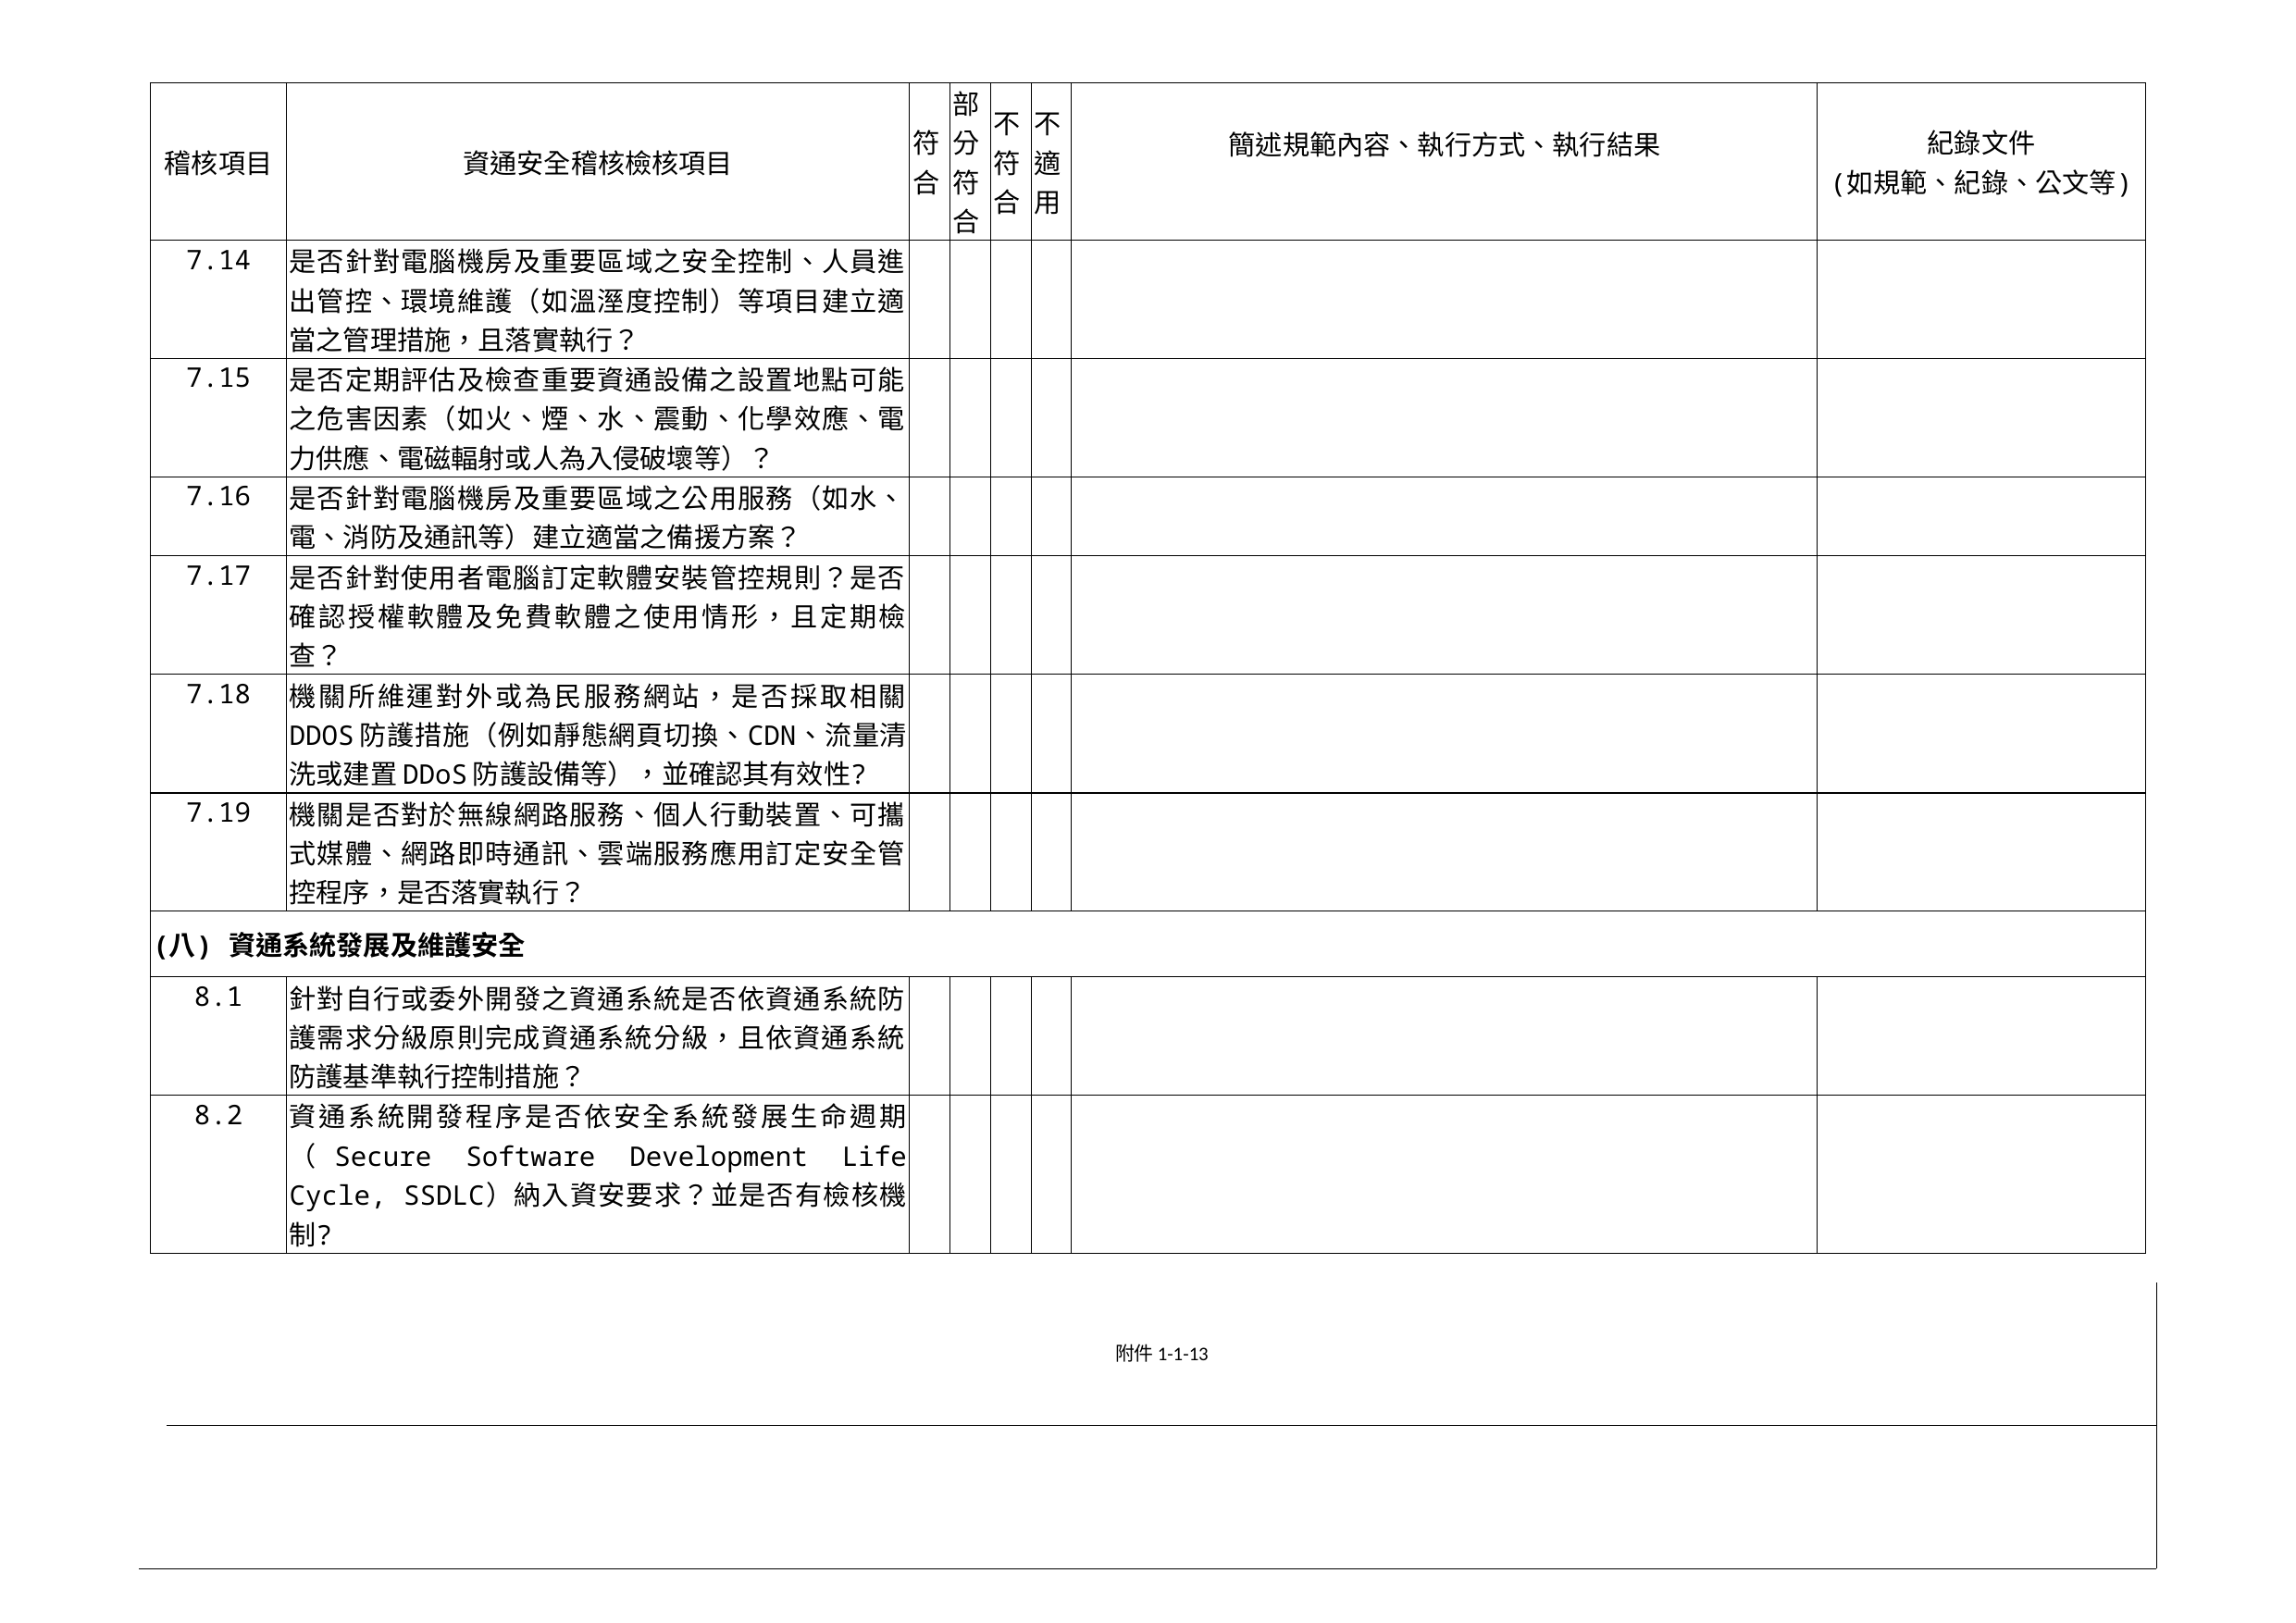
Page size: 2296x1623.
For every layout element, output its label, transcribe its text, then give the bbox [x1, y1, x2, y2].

table_cell 是否針對使用者電腦訂定軟體安裝管控規則？是否確認授權軟體及免費軟體之使用情形，且定期檢查？ [287, 556, 909, 674]
table_cell [1032, 556, 1071, 674]
table_cell [910, 556, 949, 674]
table_cell 資通系統開發程序是否依安全系統發展生命週期（Secure Software Development Life Cycle, SSDLC）納入資安要求？並是否有檢核機制? [287, 1096, 909, 1252]
table_cell [1032, 477, 1071, 555]
table_cell [1032, 977, 1071, 1095]
table_cell [950, 1096, 990, 1252]
table_cell [1818, 359, 2145, 477]
table_cell [1072, 556, 1817, 674]
table_header 不適用 [1032, 83, 1071, 240]
table_cell 7.16 [151, 477, 286, 555]
table_cell [1818, 241, 2145, 358]
table_cell 7.19 [151, 794, 286, 911]
table_cell 是否針對電腦機房及重要區域之公用服務（如水、電、消防及通訊等）建立適當之備援方案？ [287, 477, 909, 555]
table_cell 7.18 [151, 675, 286, 792]
table_cell [991, 1096, 1031, 1252]
table_header 簡述規範內容、執行方式、執行結果 [1072, 83, 1817, 240]
table_header 稽核項目 [151, 83, 286, 240]
table_cell [991, 359, 1031, 477]
table_cell [991, 556, 1031, 674]
table_cell [1818, 477, 2145, 555]
table_cell [1072, 794, 1817, 911]
table_cell 機關是否對於無線網路服務、個人行動裝置、可攜式媒體、網路即時通訊、雲端服務應用訂定安全管控程序，是否落實執行？ [287, 794, 909, 911]
table_cell [950, 556, 990, 674]
table_cell [1072, 1096, 1817, 1252]
table_cell [950, 477, 990, 555]
table_cell [1032, 675, 1071, 792]
table_header 紀錄文件 (如規範、紀錄、公文等) [1818, 83, 2145, 240]
table_cell [1818, 556, 2145, 674]
table_cell [1032, 241, 1071, 358]
table_cell 是否針對電腦機房及重要區域之安全控制、人員進出管控、環境維護（如溫溼度控制）等項目建立適當之管理措施，且落實執行？ [287, 241, 909, 358]
table_cell [1032, 794, 1071, 911]
table_cell [991, 977, 1031, 1095]
table_cell [950, 675, 990, 792]
table_cell [991, 675, 1031, 792]
table_cell [1072, 359, 1817, 477]
table_header 部分符合 [950, 83, 990, 240]
table_cell [1072, 977, 1817, 1095]
table_cell [991, 794, 1031, 911]
table_cell [991, 241, 1031, 358]
table_cell [910, 794, 949, 911]
table_cell [1818, 1096, 2145, 1252]
table_cell [910, 241, 949, 358]
table_cell (八) 資通系統發展及維護安全 [151, 911, 2145, 976]
table_cell [1032, 1096, 1071, 1252]
table_cell [1072, 477, 1817, 555]
table_header 符合 [910, 83, 949, 240]
table_cell [1818, 675, 2145, 792]
table_cell [950, 794, 990, 911]
table_cell 7.15 [151, 359, 286, 477]
table_cell [1072, 241, 1817, 358]
table_cell 7.14 [151, 241, 286, 358]
table_cell [950, 359, 990, 477]
table_cell [1818, 794, 2145, 911]
table_cell [910, 977, 949, 1095]
table_cell [910, 477, 949, 555]
table_cell 是否定期評估及檢查重要資通設備之設置地點可能之危害因素（如火、煙、水、震動、化學效應、電力供應、電磁輻射或人為入侵破壞等）？ [287, 359, 909, 477]
table_cell 機關所維運對外或為民服務網站，是否採取相關DDOS防護措施（例如靜態網頁切換、CDN、流量清洗或建置DDoS防護設備等），並確認其有效性? [287, 675, 909, 792]
table_cell 8.1 [151, 977, 286, 1095]
table_cell 7.17 [151, 556, 286, 674]
table_cell [910, 359, 949, 477]
table_cell [991, 477, 1031, 555]
table_cell [950, 241, 990, 358]
table_cell [1032, 359, 1071, 477]
table_cell [950, 977, 990, 1095]
table_cell 8.2 [151, 1096, 286, 1252]
table_header 資通安全稽核檢核項目 [287, 83, 909, 240]
table_cell 針對自行或委外開發之資通系統是否依資通系統防護需求分級原則完成資通系統分級，且依資通系統防護基準執行控制措施？ [287, 977, 909, 1095]
table_header 不符合 [991, 83, 1031, 240]
table_cell [1072, 675, 1817, 792]
table_cell [910, 1096, 949, 1252]
table_cell [1818, 977, 2145, 1095]
table_cell [910, 675, 949, 792]
